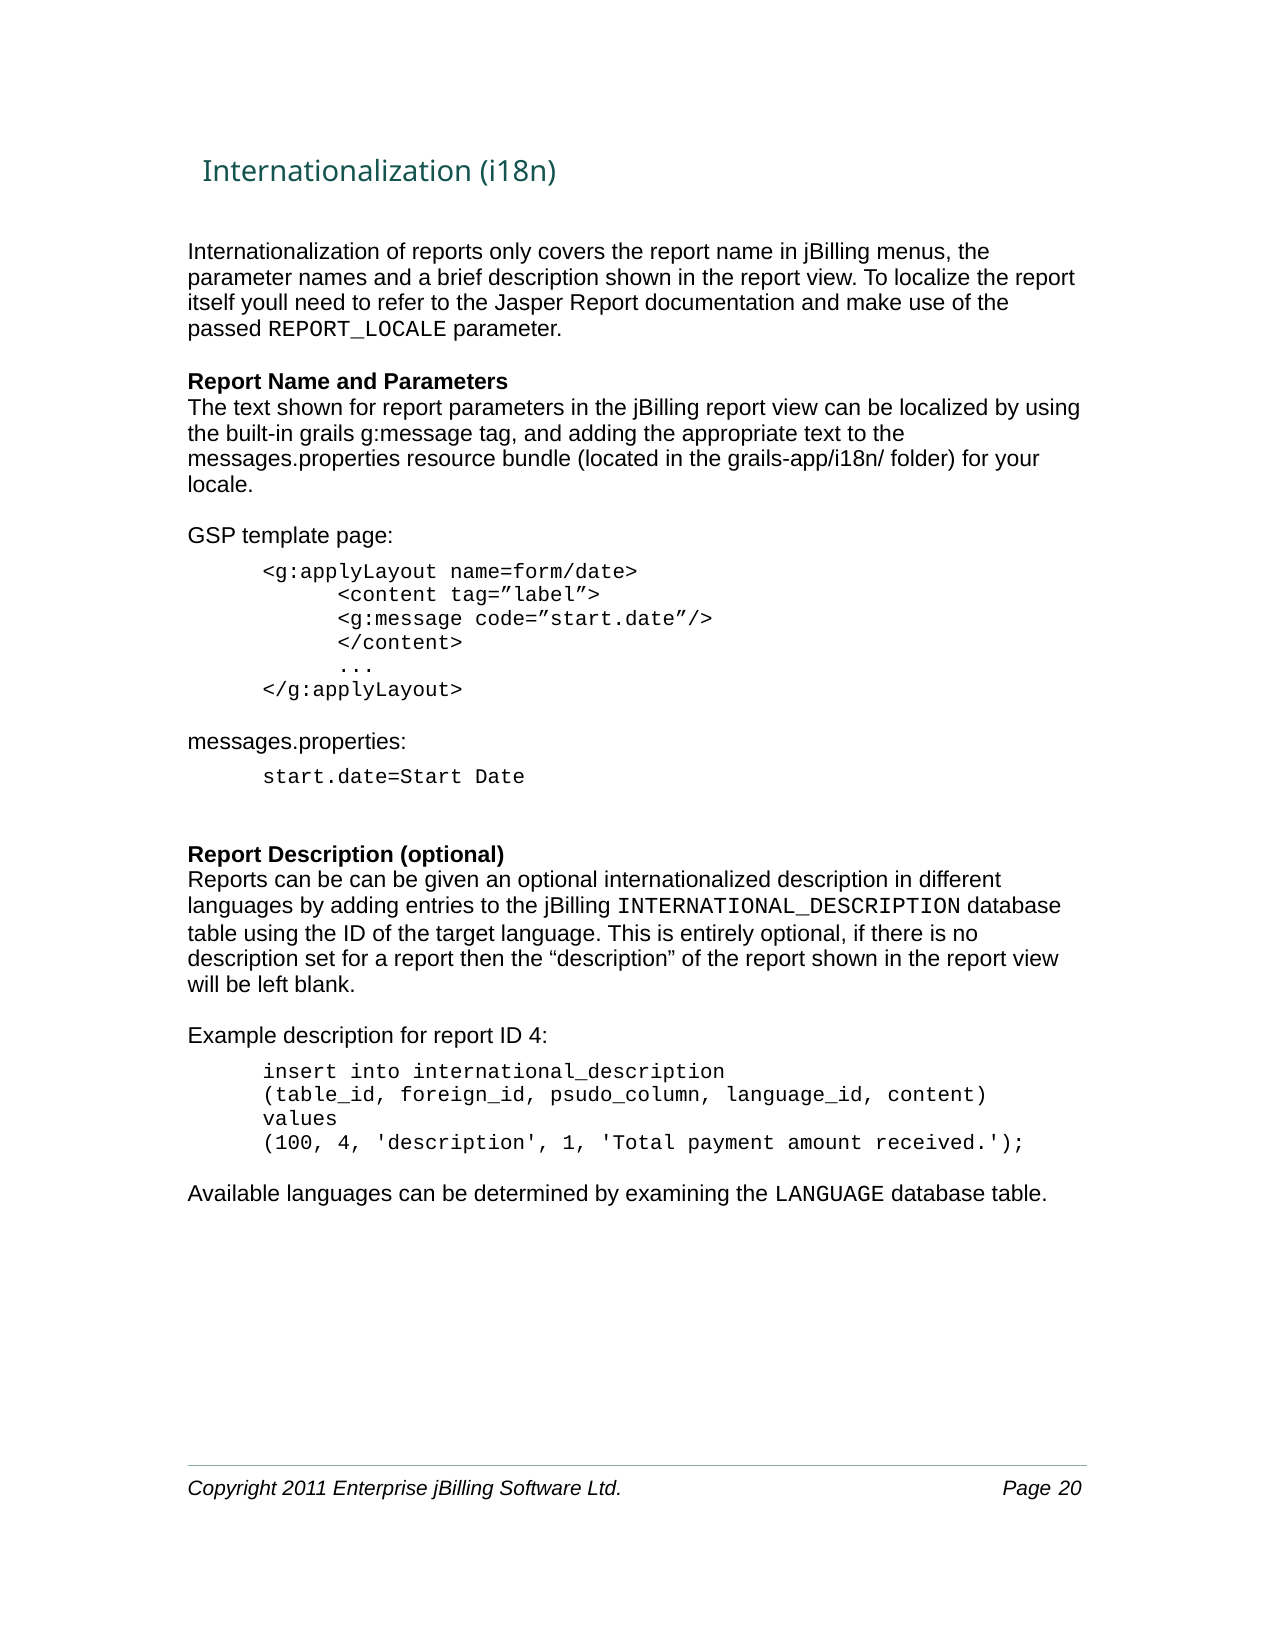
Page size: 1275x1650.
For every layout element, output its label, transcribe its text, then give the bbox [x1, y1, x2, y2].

text messages.properties: [187, 703, 1087, 754]
text values [262, 1108, 1087, 1132]
text </content> [262, 632, 1087, 655]
text <g:applyLayout name=form/date> [262, 561, 1087, 584]
text <content tag=”label”> [262, 584, 1087, 608]
text <g:message code=”start.date”/> [262, 608, 1087, 632]
subtitle Internationalization (i18n) [202, 150, 1087, 190]
text Internationalization of reports only covers the report name in jBilling menus, the parameter names and a brief description shown in the report view. To localize the report itself youll need to refer to the Jasper Report documentation and make use of the passed REPORT_LOCALE parameter. Report Name and Parameters The text shown for report parameters in the jBilling report view can be localized by using the built-in grails g:message tag, and adding the appropriate text to the messages.properties resource bundle (located in the grails-app/i18n/ folder) for your locale. GSP template page: [187, 239, 1087, 548]
text </g:applyLayout> [262, 679, 1087, 703]
text Available languages can be determined by examining the LANGUAGE database table. [187, 1155, 1087, 1234]
text (table_id, foreign_id, psudo_column, language_id, content) [262, 1084, 1087, 1108]
text start.date=Start Date [262, 766, 1087, 790]
text Report Description (optional) Reports can be can be given an optional internationalized description in different languages by adding entries to the jBilling INTERNATIONAL_DESCRIPTION database table using the ID of the target language. This is entirely optional, if there is no description set for a report then the “description” of the report shown in the report view will be left blank. Example description for report ID 4: [187, 790, 1087, 1048]
text (100, 4, 'description', 1, 'Total payment amount received.'); [262, 1132, 1087, 1155]
text ... [337, 655, 1087, 679]
text insert into international_description [262, 1061, 1087, 1084]
